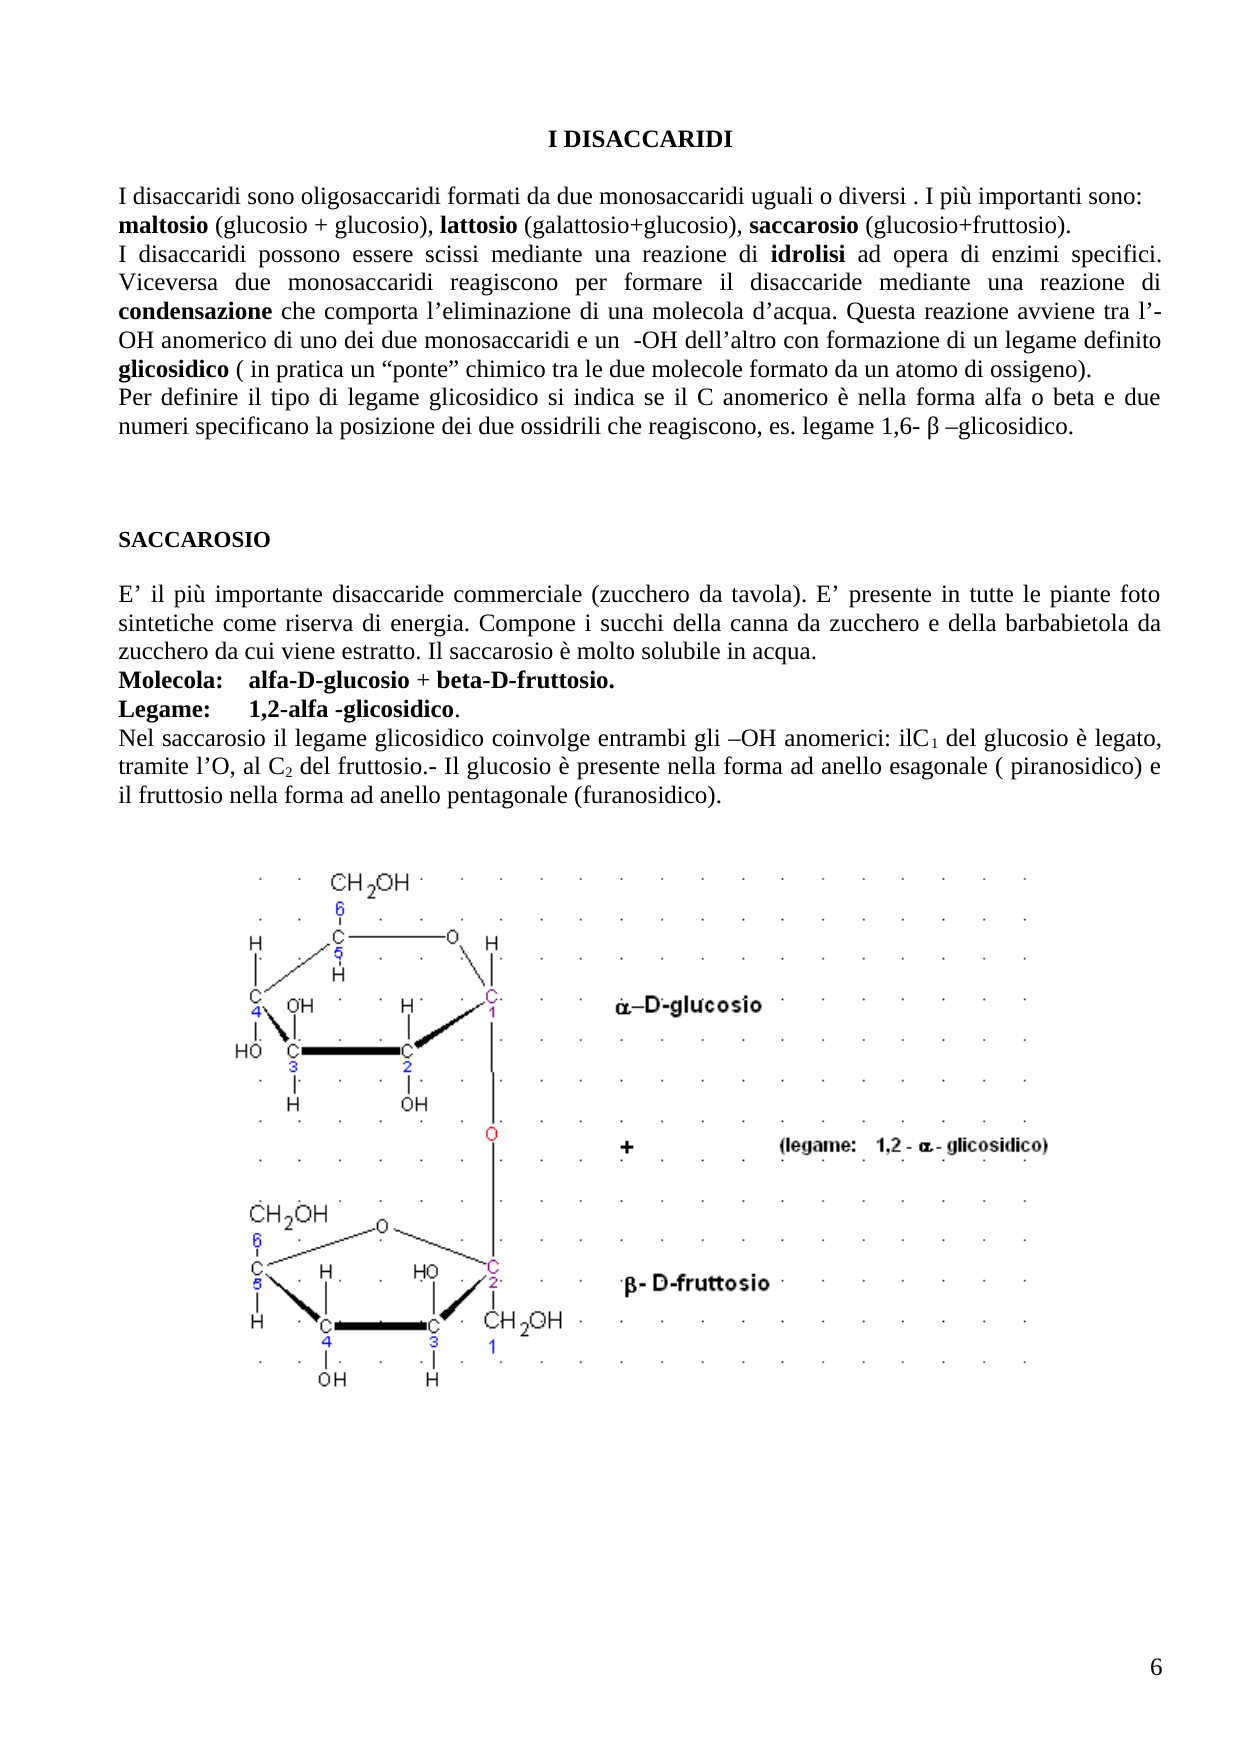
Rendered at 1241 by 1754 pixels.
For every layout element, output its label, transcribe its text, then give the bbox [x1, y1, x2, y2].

text SACCAROSIO [118, 526, 1162, 553]
text Per definire il tipo di legame glicosidico si indica se il C anomerico è nella forma alfa o beta e due numeri specificano la posizione dei due ossidrili che reagiscono, es. legame 1,6- β –glicosidico. [118, 382, 1162, 440]
text Nel saccarosio il legame glicosidico coinvolge entrambi gli –OH anomerici: ilC1 del glucosio è legato, tramite l’O, al C2 del fruttosio.- Il glucosio è presente nella forma ad anello esagonale ( piranosidico) e il fruttosio nella forma ad anello pentagonale (furanosidico). [118, 723, 1162, 809]
text E’ il più importante disaccaride commerciale (zucchero da tavola). E’ presente in tutte le piante foto sintetiche come riserva di energia. Compone i succhi della canna da zucchero e della barbabietola da zucchero da cui viene estratto. Il saccarosio è molto solubile in acqua. [118, 579, 1162, 665]
picture [227, 866, 1054, 1396]
text Legame: 1,2-alfa -glicosidico. [118, 694, 1162, 723]
text I disaccaridi possono essere scissi mediante una reazione di idrolisi ad opera di enzimi specifici. Viceversa due monosaccaridi reagiscono per formare il disaccaride mediante una reazione di condensazione che comporta l’eliminazione di una molecola d’acqua. Questa reazione avviene tra l’-OH anomerico di uno dei due monosaccaridi e un -OH dell’altro con formazione di un legame definito glicosidico ( in pratica un “ponte” chimico tra le due molecole formato da un atomo di ossigeno). [118, 239, 1162, 382]
text I DISACCARIDI [118, 124, 1162, 152]
text Molecola: alfa-D-glucosio + beta-D-fruttosio. [118, 665, 1162, 694]
text I disaccaridi sono oligosaccaridi formati da due monosaccaridi uguali o diversi . I più importanti sono: [118, 181, 1162, 210]
text maltosio (glucosio + glucosio), lattosio (galattosio+glucosio), saccarosio (glucosio+fruttosio). [118, 210, 1162, 239]
